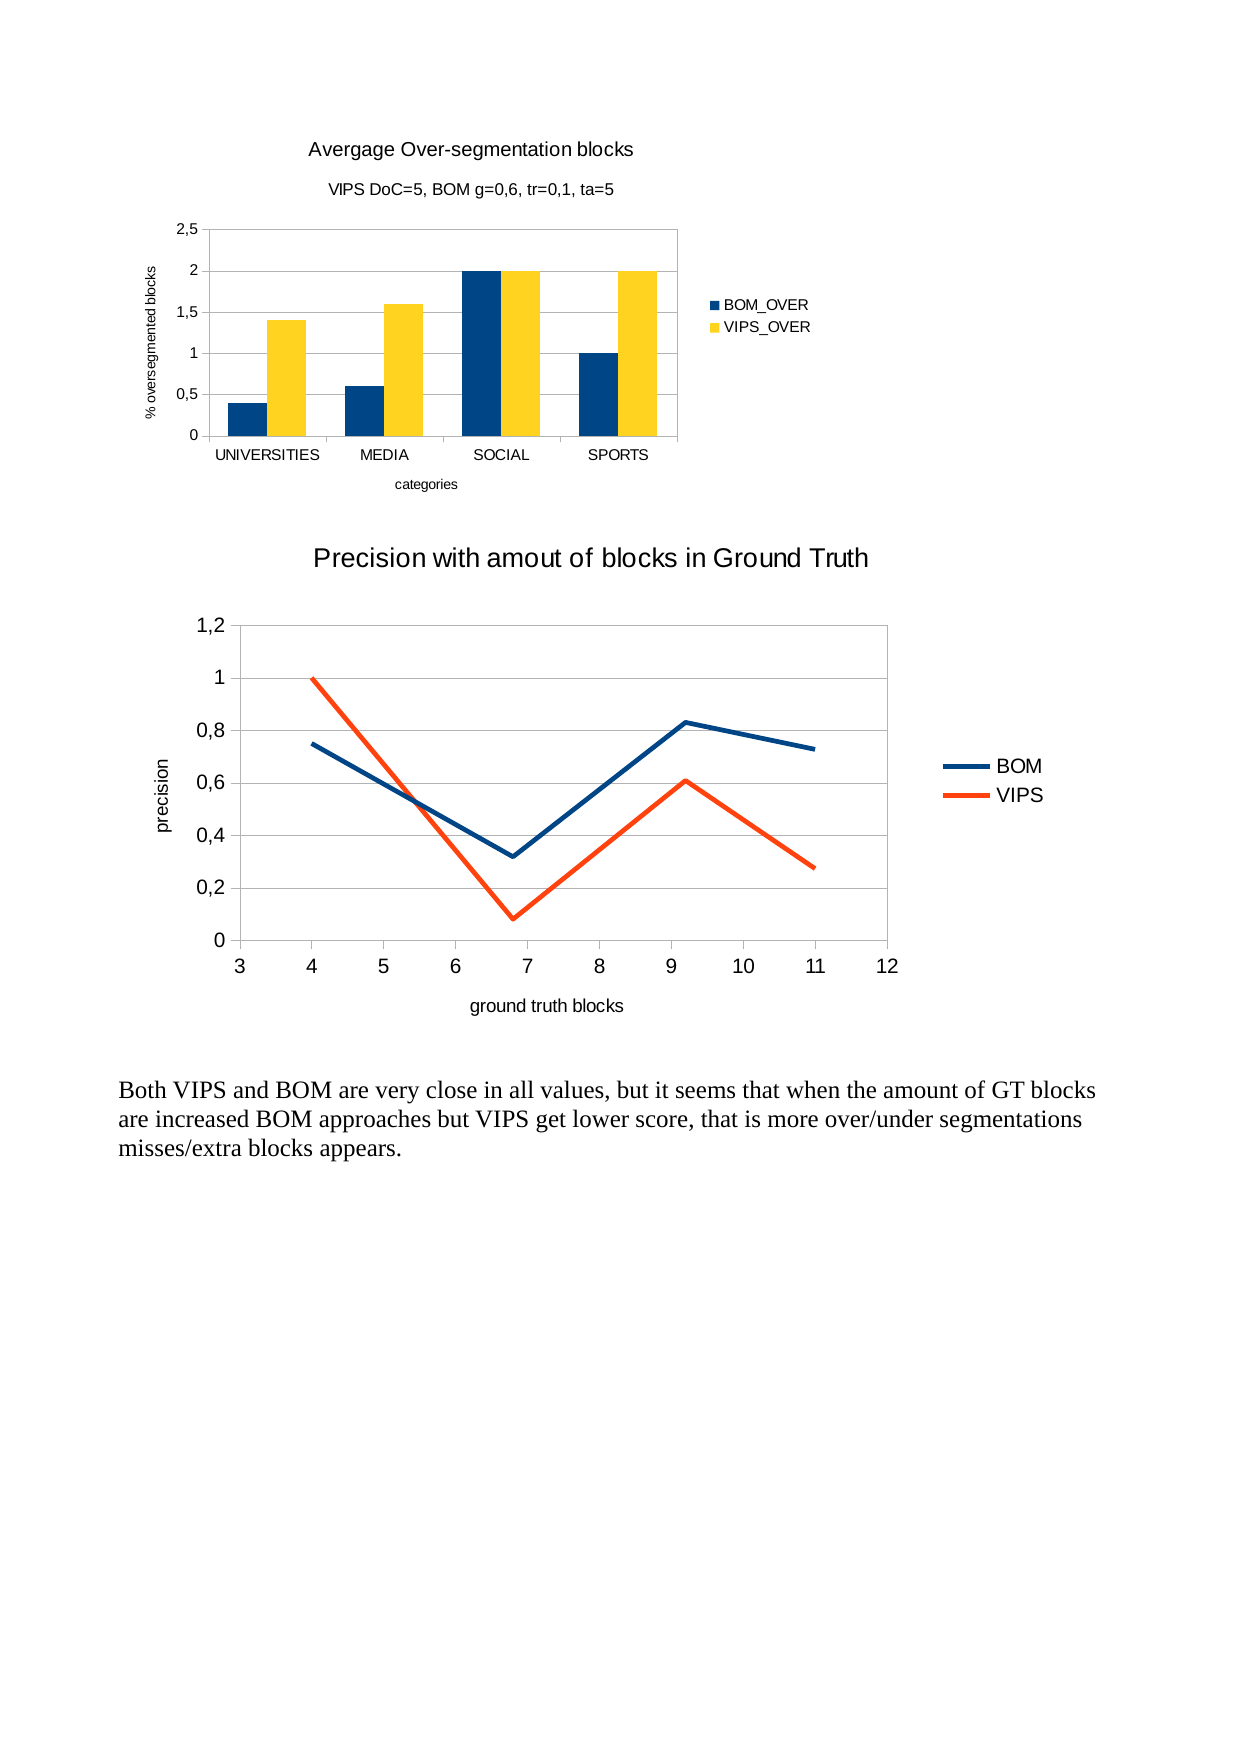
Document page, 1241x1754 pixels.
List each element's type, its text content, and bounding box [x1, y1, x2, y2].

text Both VIPS and BOM are very close in all values, but it seems that when the amount of GT blocks are increased BOM approaches but VIPS get lower score, that is more over/under segmentations misses/extra blocks appears. [118, 1076, 1122, 1162]
